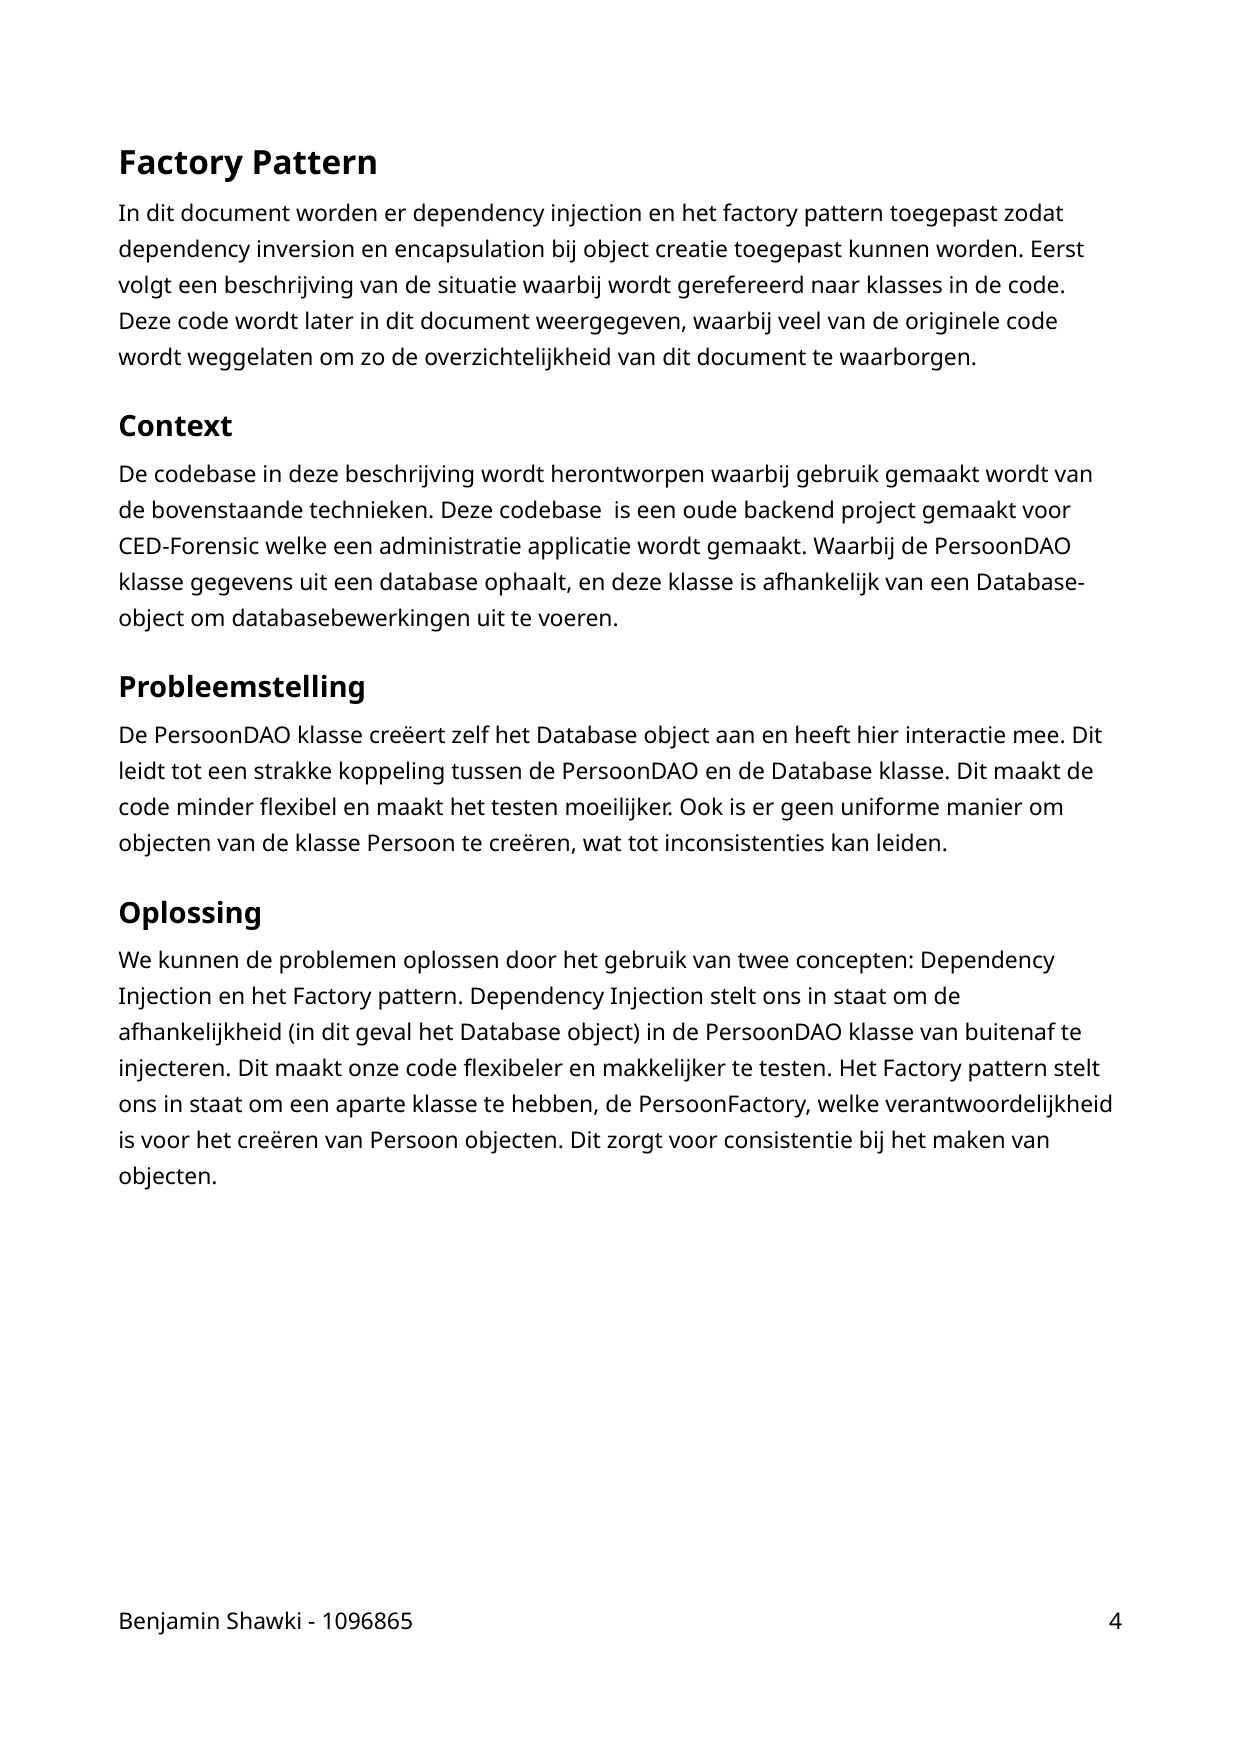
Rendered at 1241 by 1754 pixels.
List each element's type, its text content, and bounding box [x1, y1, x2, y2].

text In dit document worden er dependency injection en het factory pattern toegepast zodat dependency inversion en encapsulation bij object creatie toegepast kunnen worden. Eerst volgt een beschrijving van de situatie waarbij wordt gerefereerd naar klasses in de code. Deze code wordt later in dit document weergegeven, waarbij veel van de originele code wordt weggelaten om zo de overzichtelijkheid van dit document te waarborgen. [118, 197, 1122, 372]
subtitle Probleemstelling [118, 667, 1122, 706]
subtitle Context [118, 406, 1122, 445]
subtitle Factory Pattern [118, 139, 1122, 184]
text We kunnen de problemen oplossen door het gebruik van twee concepten: Dependency Injection en het Factory pattern. Dependency Injection stelt ons in staat om de afhankelijkheid (in dit geval het Database object) in de PersoonDAO klasse van buitenaf te injecteren. Dit maakt onze code flexibeler en makkelijker te testen. Het Factory pattern stelt ons in staat om een aparte klasse te hebben, de PersoonFactory, welke verantwoordelijkheid is voor het creëren van Persoon objecten. Dit zorgt voor consistentie bij het maken van objecten. [118, 944, 1122, 1191]
text De codebase in deze beschrijving wordt herontworpen waarbij gebruik gemaakt wordt van de bovenstaande technieken. Deze codebase is een oude backend project gemaakt voor CED-Forensic welke een administratie applicatie wordt gemaakt. Waarbij de PersoonDAO klasse gegevens uit een database ophaalt, en deze klasse is afhankelijk van een Database-object om databasebewerkingen uit te voeren. [118, 458, 1122, 633]
subtitle Oplossing [118, 892, 1122, 932]
text De PersoonDAO klasse creëert zelf het Database object aan en heeft hier interactie mee. Dit leidt tot een strakke koppeling tussen de PersoonDAO en de Database klasse. Dit maakt de code minder flexibel en maakt het testen moeilijker. Ook is er geen uniforme manier om objecten van de klasse Persoon te creëren, wat tot inconsistenties kan leiden. [118, 719, 1122, 858]
